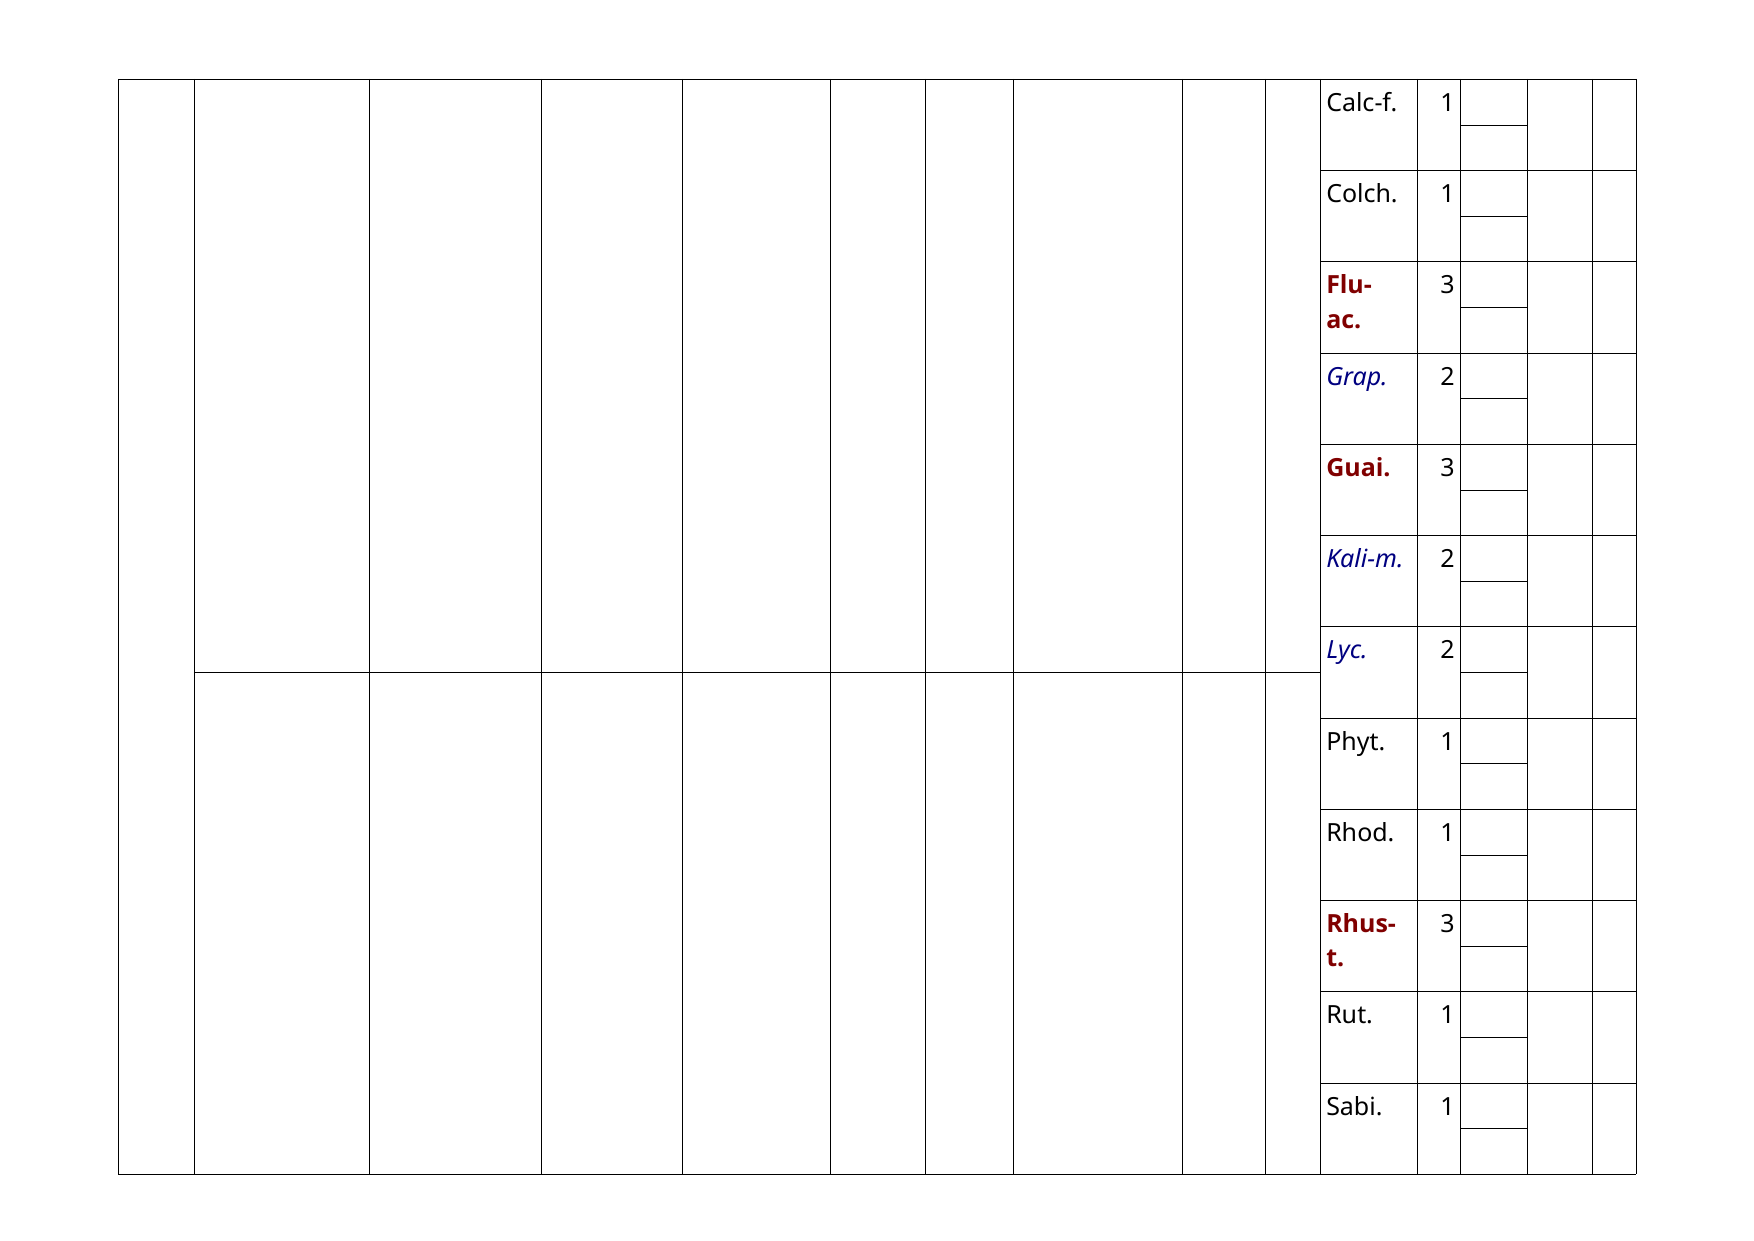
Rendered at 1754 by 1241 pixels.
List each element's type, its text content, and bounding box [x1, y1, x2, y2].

table_cell [1461, 262, 1527, 307]
table_cell [1461, 719, 1527, 763]
table_cell Sabi. [1321, 1084, 1417, 1174]
table_cell [1461, 992, 1527, 1037]
table_cell [1014, 80, 1182, 672]
table_cell [1528, 810, 1592, 900]
table_cell [1183, 80, 1265, 672]
table_cell 1 [1418, 171, 1460, 261]
table_cell [1528, 627, 1592, 718]
table_cell [683, 673, 830, 1174]
table_cell [1461, 947, 1527, 991]
table_cell [1461, 764, 1527, 809]
table_cell 1 [1418, 80, 1460, 170]
table_cell [1528, 171, 1592, 261]
table_cell Rhod. [1321, 810, 1417, 900]
table_cell [1528, 445, 1592, 535]
table_cell [1528, 80, 1592, 170]
table_cell [119, 80, 194, 1174]
table_cell [1528, 901, 1592, 991]
table_cell [1593, 80, 1636, 170]
table_cell [1461, 627, 1527, 672]
table_cell 2 [1418, 627, 1460, 718]
table_cell 1 [1418, 992, 1460, 1083]
table_cell 2 [1418, 536, 1460, 626]
table_cell 3 [1418, 445, 1460, 535]
table_cell [1593, 627, 1636, 718]
table_cell [1461, 399, 1527, 444]
table_cell [1593, 901, 1636, 991]
table_cell [1461, 491, 1527, 535]
table_cell [542, 80, 682, 672]
table_cell Rut. [1321, 992, 1417, 1083]
table_cell [1593, 992, 1636, 1083]
table_cell [1593, 536, 1636, 626]
table_cell [1461, 582, 1527, 626]
table_cell [1266, 80, 1320, 672]
table_cell [1461, 217, 1527, 261]
table_cell 1 [1418, 1084, 1460, 1174]
table_cell Phyt. [1321, 719, 1417, 809]
table_cell [1461, 673, 1527, 718]
table_cell [1593, 719, 1636, 809]
table_cell [1461, 856, 1527, 900]
table_cell [1461, 445, 1527, 489]
table_cell [1528, 1084, 1592, 1174]
table_cell 1 [1418, 719, 1460, 809]
table_cell [683, 80, 830, 672]
table_cell [1183, 673, 1265, 1174]
table_cell [1461, 1038, 1527, 1083]
table_cell Grap. [1321, 354, 1417, 444]
table_cell [1266, 673, 1320, 1174]
table_cell Colch. [1321, 171, 1417, 261]
table_cell [831, 80, 925, 672]
table_cell [1528, 354, 1592, 444]
table_cell [1593, 1084, 1636, 1174]
table_cell [1461, 1084, 1527, 1128]
table_cell [1528, 719, 1592, 809]
table_cell 2 [1418, 354, 1460, 444]
table_cell Kali-m. [1321, 536, 1417, 626]
table_cell [1528, 536, 1592, 626]
table_cell [1461, 536, 1527, 581]
table_cell [1461, 810, 1527, 854]
table_cell Calc-f. [1321, 80, 1417, 170]
table_cell Lyc. [1321, 627, 1417, 718]
table_cell [1528, 262, 1592, 353]
table_cell [195, 80, 369, 672]
table_cell [1461, 126, 1527, 170]
table_cell [926, 673, 1013, 1174]
table_cell [370, 673, 541, 1174]
table_cell [1461, 1129, 1527, 1174]
table_cell [1593, 354, 1636, 444]
table_cell 1 [1418, 810, 1460, 900]
table_cell 3 [1418, 262, 1460, 353]
table_cell [1461, 354, 1527, 398]
table_cell [926, 80, 1013, 672]
table_cell [1528, 992, 1592, 1083]
table_cell [831, 673, 925, 1174]
table_cell [370, 80, 541, 672]
table_cell [1461, 308, 1527, 353]
table_cell Guai. [1321, 445, 1417, 535]
table_cell [1593, 445, 1636, 535]
table_cell [542, 673, 682, 1174]
table_cell [1014, 673, 1182, 1174]
table_cell 3 [1418, 901, 1460, 991]
table_cell [195, 673, 369, 1174]
table_cell [1593, 810, 1636, 900]
table_cell [1593, 262, 1636, 353]
table_cell Rhus-t. [1321, 901, 1417, 991]
table_cell [1593, 171, 1636, 261]
table_cell [1461, 901, 1527, 946]
table_cell [1461, 171, 1527, 216]
table_cell Flu- ac. [1321, 262, 1417, 353]
table_cell [1461, 80, 1527, 124]
